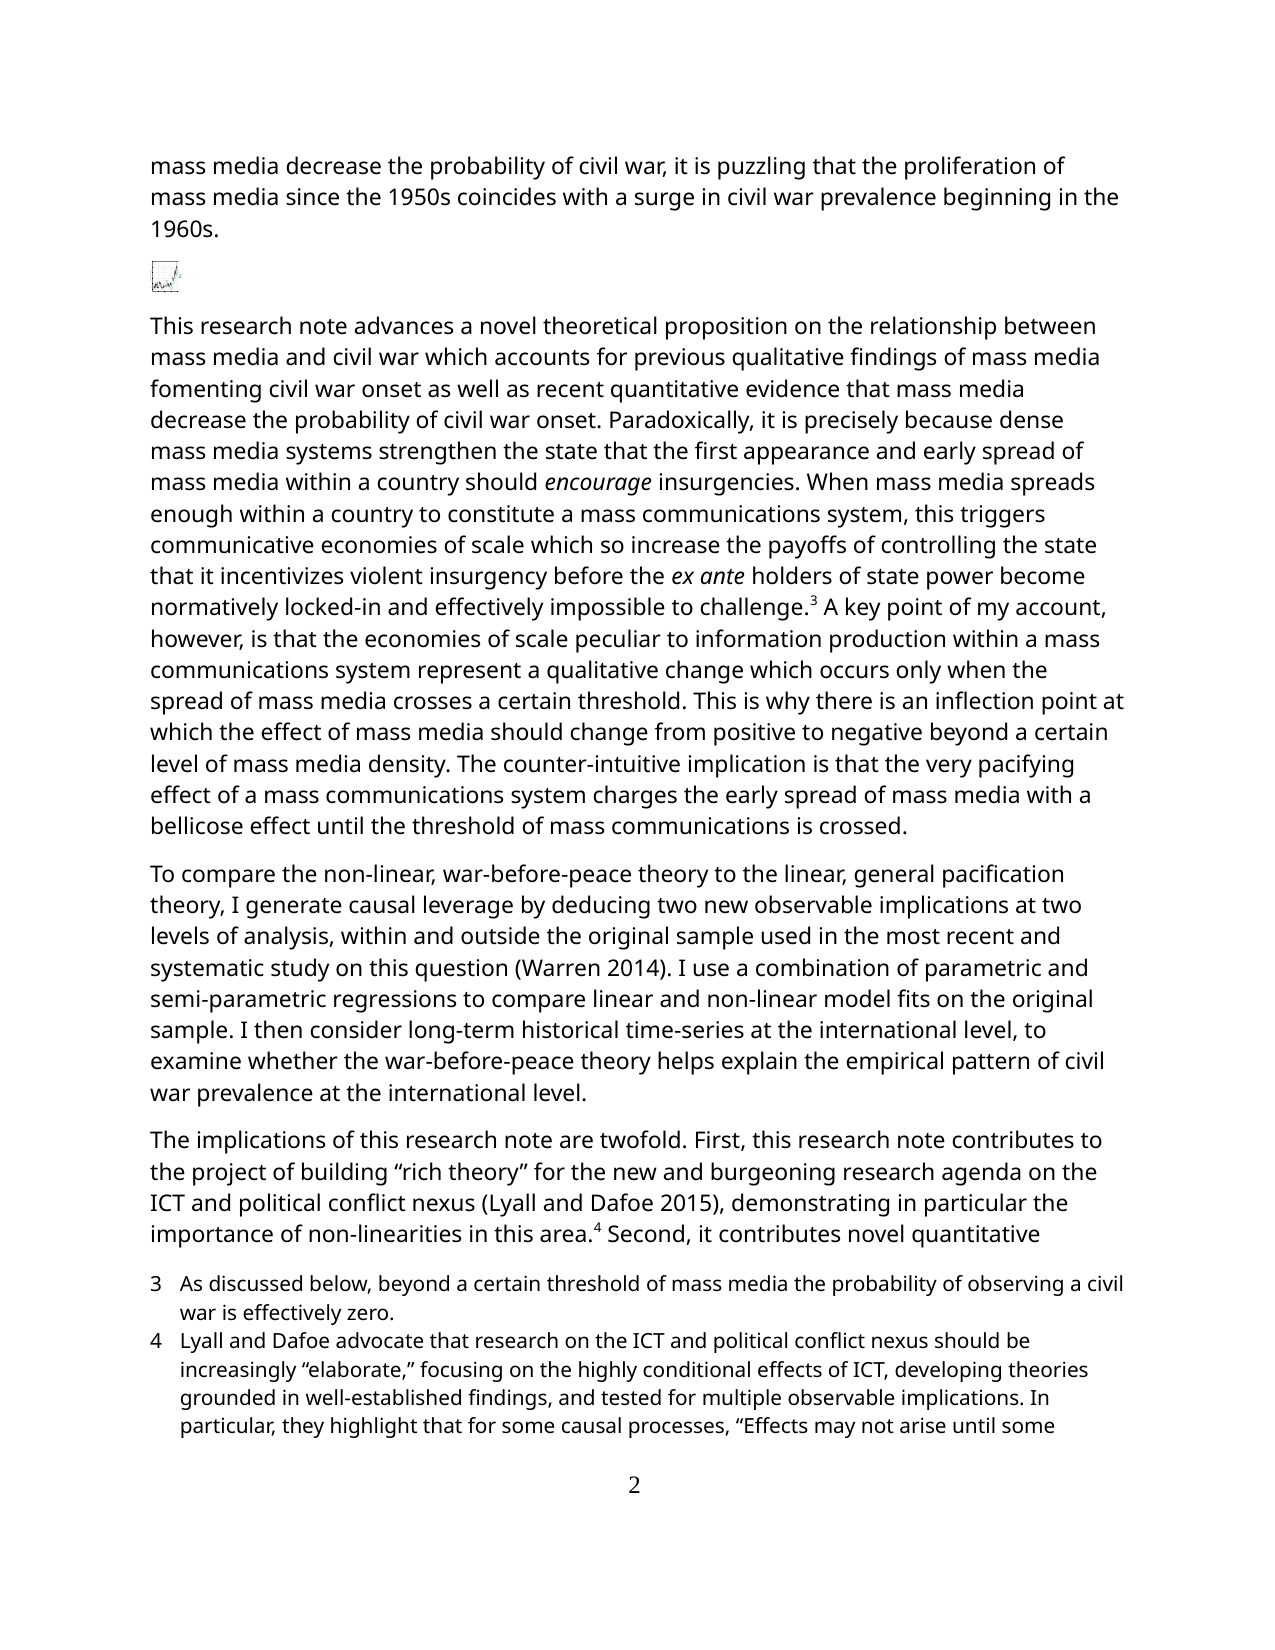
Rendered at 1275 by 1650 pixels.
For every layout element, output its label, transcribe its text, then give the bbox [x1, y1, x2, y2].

text This research note advances a novel theoretical proposition on the relationship between mass media and civil war which accounts for previous qualitative findings of mass media fomenting civil war onset as well as recent quantitative evidence that mass media decrease the probability of civil war onset. Paradoxically, it is precisely because dense mass media systems strengthen the state that the first appearance and early spread of mass media within a country should encourage insurgencies. When mass media spreads enough within a country to constitute a mass communications system, this triggers communicative economies of scale which so increase the payoffs of controlling the state that it incentivizes violent insurgency before the ex ante holders of state power become normatively locked-in and effectively impossible to challenge. A key point of my account, however, is that the economies of scale peculiar to information production within a mass communications system represent a qualitative change which occurs only when the spread of mass media crosses a certain threshold. This is why there is an inflection point at which the effect of mass media should change from positive to negative beyond a certain level of mass media density. The counter-intuitive implication is that the very pacifying effect of a mass communications system charges the early spread of mass media with a bellicose effect until the threshold of mass communications is crossed. [150, 310, 1125, 841]
text As discussed below, beyond a certain threshold of mass media the probability of observing a civil war is effectively zero. [150, 1269, 1125, 1326]
text The implications of this research note are twofold. First, this research note contributes to the project of building “rich theory” for the new and burgeoning research agenda on the ICT and political conflict nexus (Lyall and Dafoe 2015), demonstrating in particular the importance of non-linearities in this area. Second, it contributes novel quantitative [150, 1124, 1125, 1249]
text To compare the non-linear, war-before-peace theory to the linear, general pacification theory, I generate causal leverage by deducing two new observable implications at two levels of analysis, within and outside the original sample used in the most recent and systematic study on this question (Warren 2014). I use a combination of parametric and semi-parametric regressions to compare linear and non-linear model fits on the original sample. I then consider long-term historical time-series at the international level, to examine whether the war-before-peace theory helps explain the empirical pattern of civil war prevalence at the international level. [150, 858, 1125, 1108]
text Lyall and Dafoe advocate that research on the ICT and political conflict nexus should be increasingly “elaborate,” focusing on the highly conditional effects of ICT, developing theories grounded in well-established findings, and tested for multiple observable implications. In particular, they highlight that for some causal processes, “Effects may not arise until some [150, 1326, 1125, 1440]
text Current research on the relationship between mass media and civil war onset is puzzling. From Rwanda and Yugoslavia in the early 1990s to Libya and Syria in 2011, civil wars often involve the use of mass media for belligerent purposes (Hubbard and Saad 2014; Kirkpatrick 2011; “Roads Sealed as Yugoslav Unrest Mounts” 1990; Simons 2002). While some scholars argue that mass media play a causal role in the outbreak of civil wars (Brass 1997; Des Forges 1999; Gagnon Jr 1994; Kellow and Steeves 1998; Metzl 1997; Tambiah 1996), others have argued that the negative effects of mass media have been overstated (Paluck 2009; Straus 2007). Making the puzzle even more acute, the most systematic evidence to date suggests that mass media induce satisfaction with the status quo (Kern and Hainmueller 2009) and decrease the likelihood of civil war onset (Warren 2014). Yet, as Figure 1 illustrates, at the global level the exponential increase in mass media beginning in the 1950s coincides with a similarly dramatic increase in civil wars at the global level. If mass media decrease the probability of civil war, it is puzzling that the proliferation of mass media since the 1950s coincides with a surge in civil war prevalence beginning in the 1960s. [150, 150, 1125, 244]
